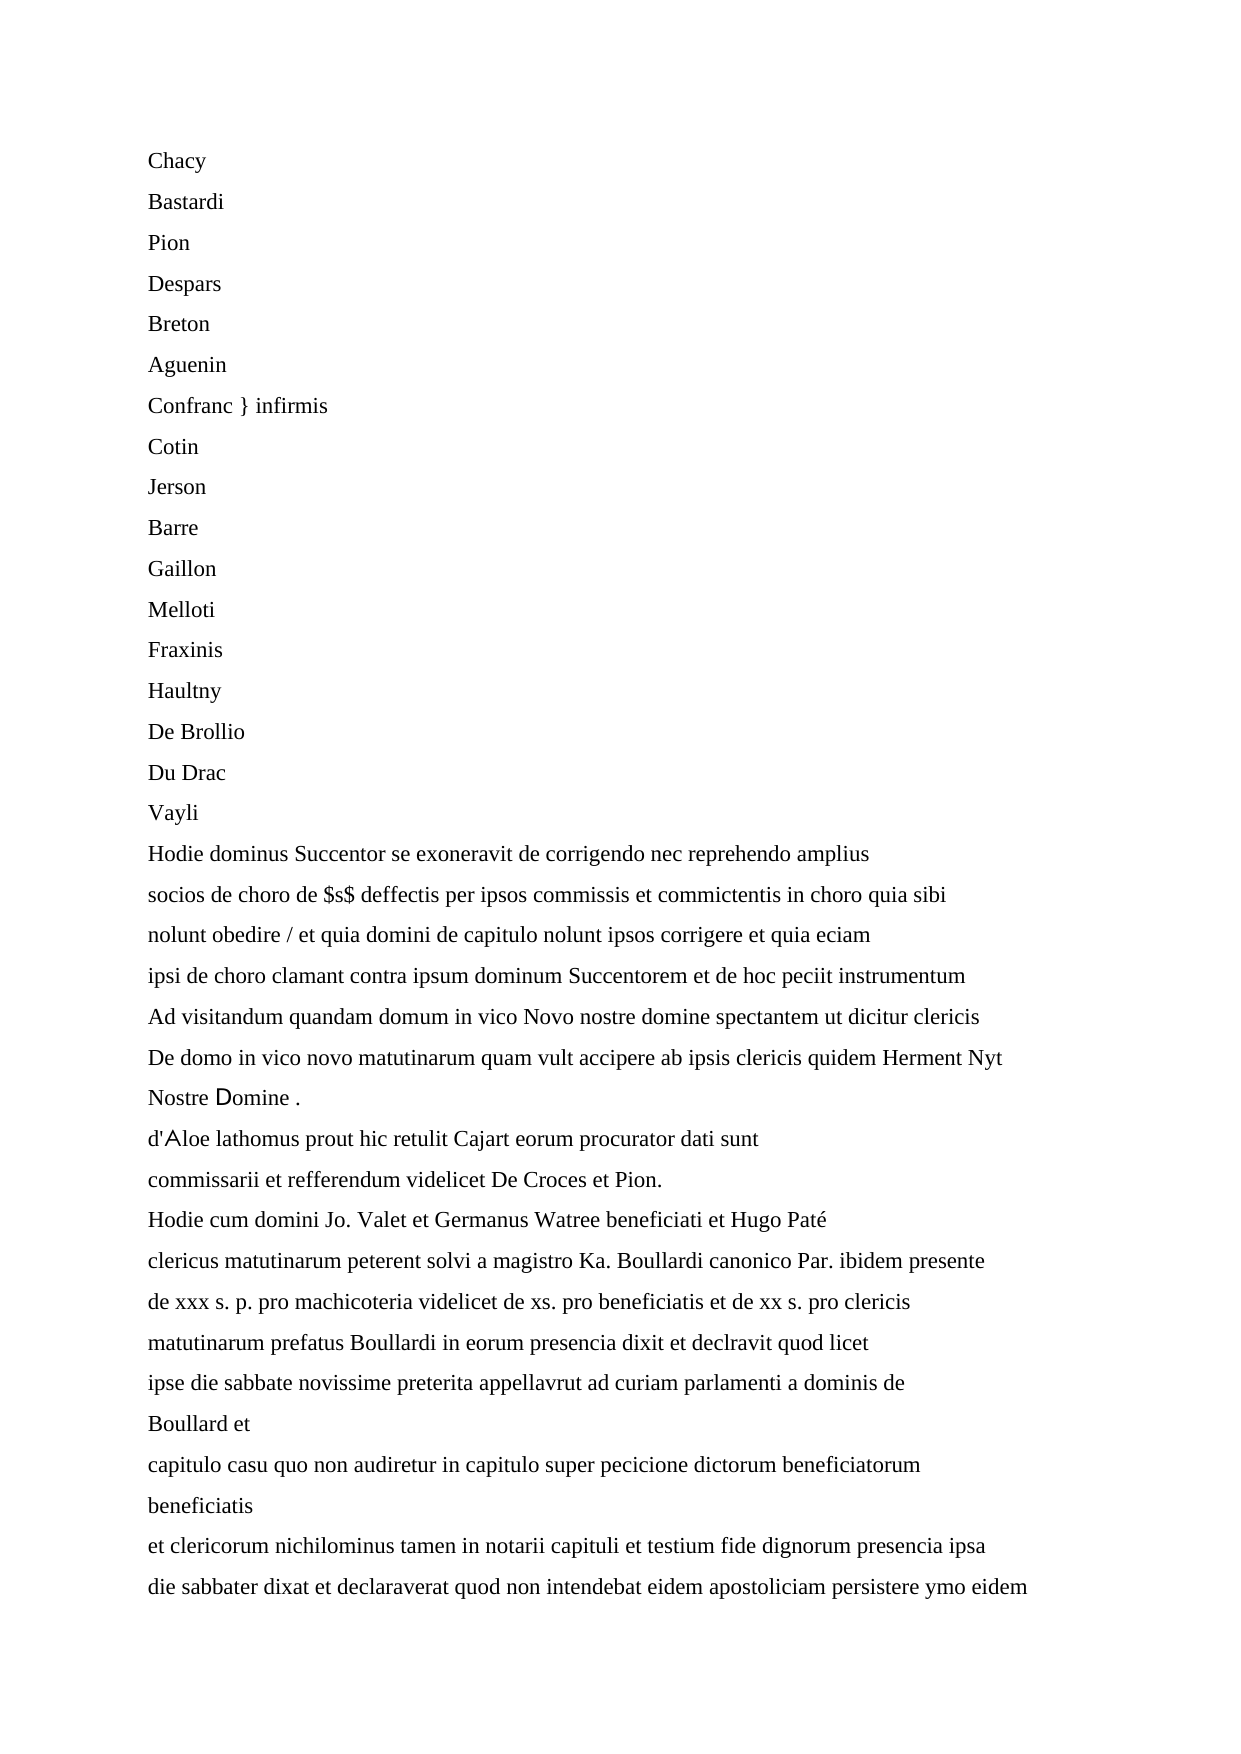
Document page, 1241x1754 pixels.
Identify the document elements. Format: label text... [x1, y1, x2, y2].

text matutinarum prefatus Boullardi in eorum presencia dixit et declravit quod licet [148, 1329, 1093, 1355]
text ipse die sabbate novissime preterita appellavrut ad curiam parlamenti a dominis de [148, 1369, 1093, 1396]
text Barre [148, 514, 1093, 541]
text Aguenin [148, 351, 1093, 378]
text commissarii et refferendum videlicet De Croces et Pion. [148, 1166, 1093, 1192]
text Vayli [148, 799, 1093, 826]
text Despars [148, 270, 1093, 296]
text De domo in vico novo matutinarum quam vult accipere ab ipsis clericis quidem Herment Nyt [148, 1044, 1093, 1070]
text Haultny [148, 677, 1093, 703]
text nolunt obedire / et quia domini de capitulo nolunt ipsos corrigere et quia eciam [148, 921, 1093, 948]
text d'ᗅloe lathomus prout hic retulit Cajart eorum procurator dati sunt [148, 1125, 1093, 1151]
text Du Drac [148, 758, 1093, 785]
text De Brollio [148, 718, 1093, 744]
text Melloti [148, 596, 1093, 622]
text Ad visitandum quandam domum in vico Novo nostre domine spectantem ut dicitur clericis [148, 1003, 1093, 1029]
text ipsi de choro clamant contra ipsum dominum Succentorem et de hoc peciit instrumentum [148, 962, 1093, 988]
text Fraxinis [148, 636, 1093, 663]
text Gaillon [148, 555, 1093, 581]
text de xxx s. p. pro machicoteria videlicet de xs. pro beneficiatis et de xx s. pro clericis [148, 1288, 1093, 1314]
text Cotin [148, 433, 1093, 459]
text die sabbater dixat et declaraverat quod non intendebat eidem apostoliciam persistere ymo eidem [148, 1573, 1093, 1599]
text Chacy [148, 148, 1093, 174]
text Pion [148, 229, 1093, 255]
text Hodie dominus Succentor se exoneravit de corrigendo nec reprehendo amplius [148, 840, 1093, 866]
text Nostre ᗞomine . [148, 1084, 1093, 1111]
text beneficiatis [148, 1492, 1093, 1518]
text capitulo casu quo non audiretur in capitulo super pecicione dictorum beneficiatorum [148, 1451, 1093, 1477]
text et clericorum nichilominus tamen in notarii capituli et testium fide dignorum presencia ipsa [148, 1532, 1093, 1559]
text Jerson [148, 473, 1093, 500]
text clericus matutinarum peterent solvi a magistro Ka. Boullardi canonico Par. ibidem presente [148, 1247, 1093, 1274]
text Hodie cum domini Jo. Valet et Germanus Watree beneficiati et Hugo Paté [148, 1207, 1093, 1233]
text Boullard et [148, 1410, 1093, 1437]
text Confranc } infirmis [148, 392, 1093, 418]
text Bastardi [148, 188, 1093, 215]
text Breton [148, 311, 1093, 337]
text socios de choro de $s$ deffectis per ipsos commissis et commictentis in choro quia sibi [148, 881, 1093, 907]
